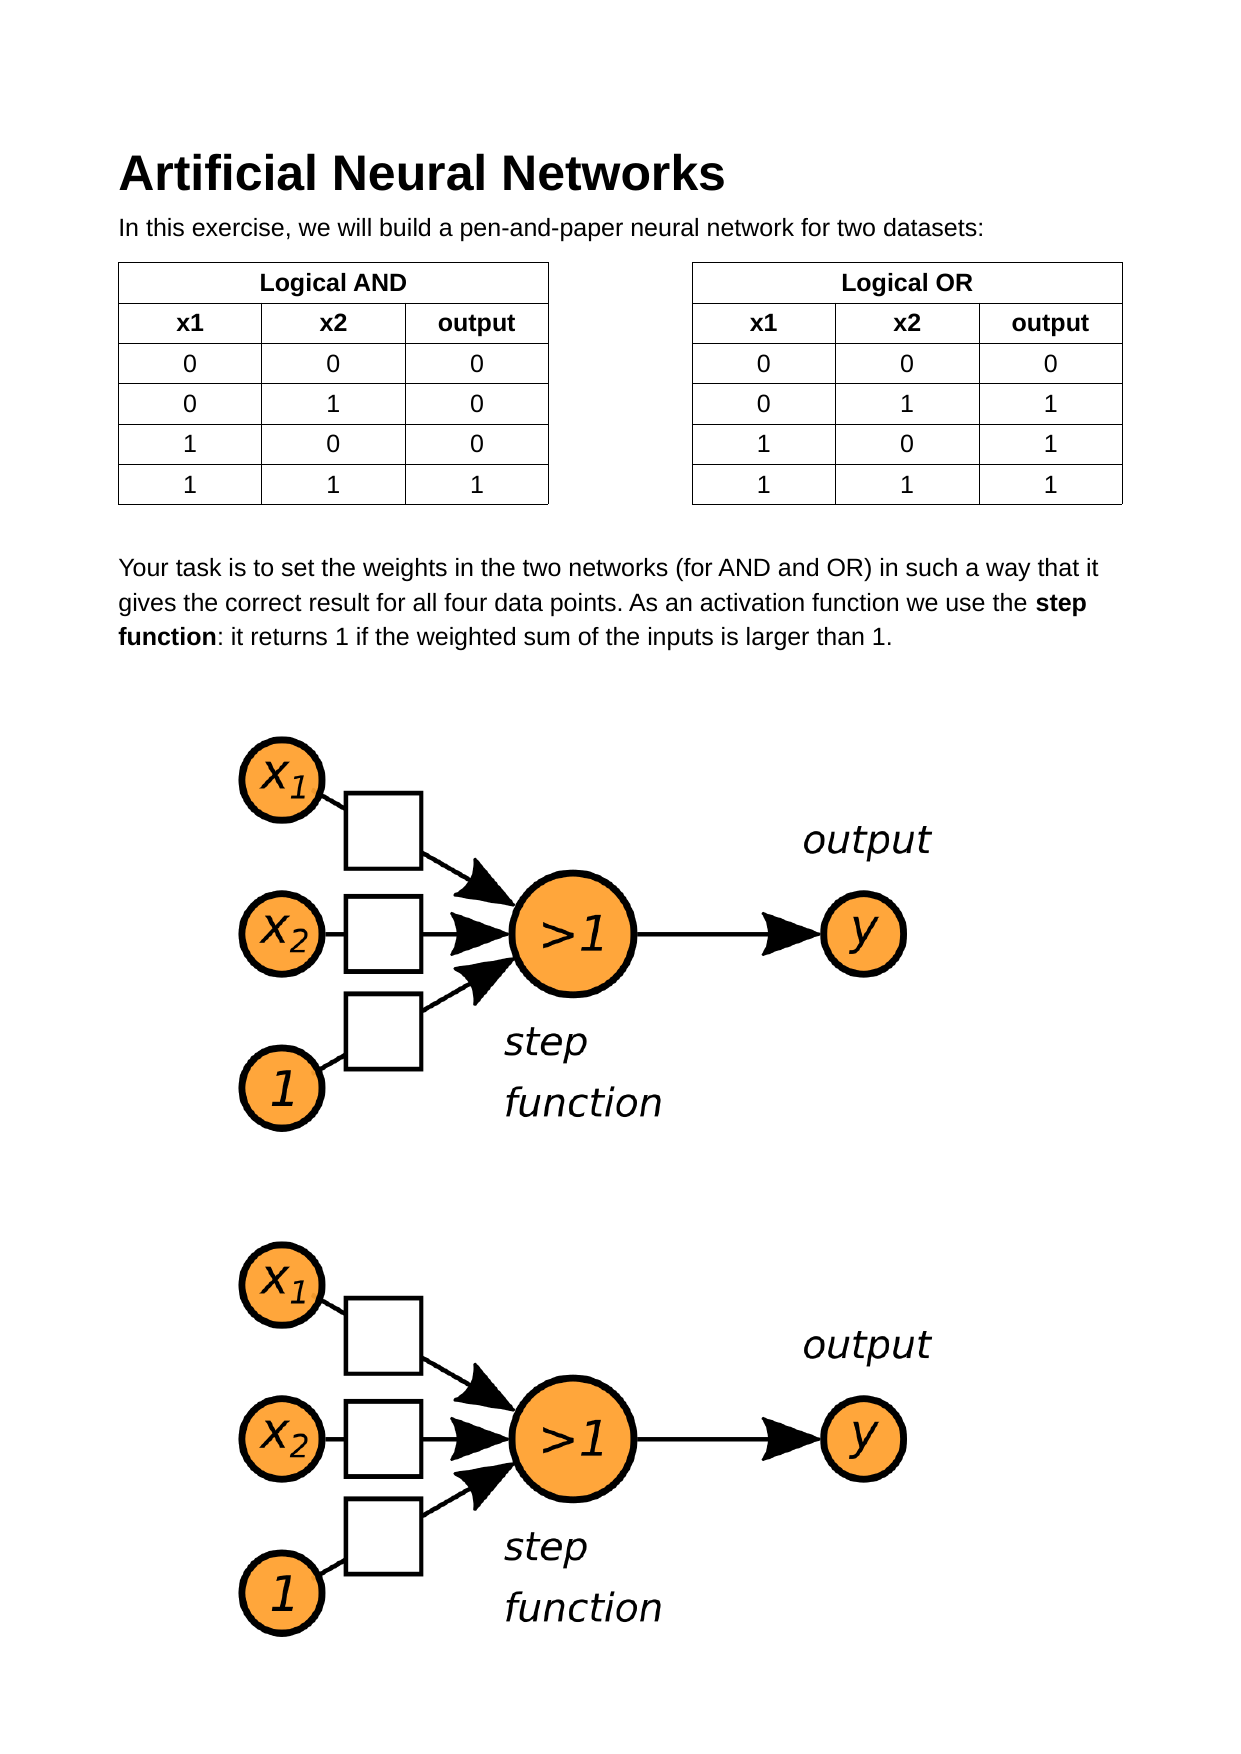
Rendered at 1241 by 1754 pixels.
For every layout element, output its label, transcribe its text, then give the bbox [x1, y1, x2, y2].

text Your task is to set the weights in the two networks (for AND and OR) in such a way that it gives the correct result for all four data points. As an activation function we use the step function: it returns 1 if the weighted sum of the inputs is larger than 1. [118, 553, 1122, 651]
table_cell [549, 343, 692, 383]
table_cell x2 [262, 304, 405, 343]
table_cell 0 [119, 344, 261, 383]
table_cell 1 [980, 384, 1122, 423]
table_cell 0 [836, 344, 979, 383]
table_header Logical OR [693, 263, 1122, 302]
table_cell 1 [836, 384, 979, 423]
table_cell 1 [119, 465, 261, 504]
table_cell x2 [836, 304, 979, 343]
table_cell [549, 464, 692, 504]
table_cell 1 [836, 465, 979, 504]
table_cell 1 [119, 425, 261, 464]
table_cell 1 [693, 425, 835, 464]
table_cell 0 [980, 344, 1122, 383]
table_cell 0 [693, 344, 835, 383]
subtitle Artificial Neural Networks [118, 143, 1122, 201]
table_cell x1 [119, 304, 261, 343]
table_cell 1 [262, 465, 405, 504]
table_cell 0 [262, 344, 405, 383]
table_cell 0 [406, 384, 548, 423]
table_header [549, 262, 692, 302]
table_cell 1 [980, 425, 1122, 464]
table_cell 0 [693, 384, 835, 423]
table_cell 0 [119, 384, 261, 423]
text In this exercise, we will build a pen-and-paper neural network for two datasets: [118, 213, 1122, 242]
table_cell [549, 303, 692, 343]
table_cell [549, 424, 692, 464]
table_cell 0 [262, 425, 405, 464]
table_cell 0 [406, 425, 548, 464]
table_cell [549, 383, 692, 423]
table_cell 0 [406, 344, 548, 383]
table_cell 0 [836, 425, 979, 464]
table_cell x1 [693, 304, 835, 343]
table_cell output [980, 304, 1122, 343]
table_header Logical AND [119, 263, 548, 302]
table_cell 1 [406, 465, 548, 504]
table_cell 1 [693, 465, 835, 504]
table_cell 1 [980, 465, 1122, 504]
table_cell output [406, 304, 548, 343]
picture [118, 671, 1032, 1699]
table_cell 1 [262, 384, 405, 423]
